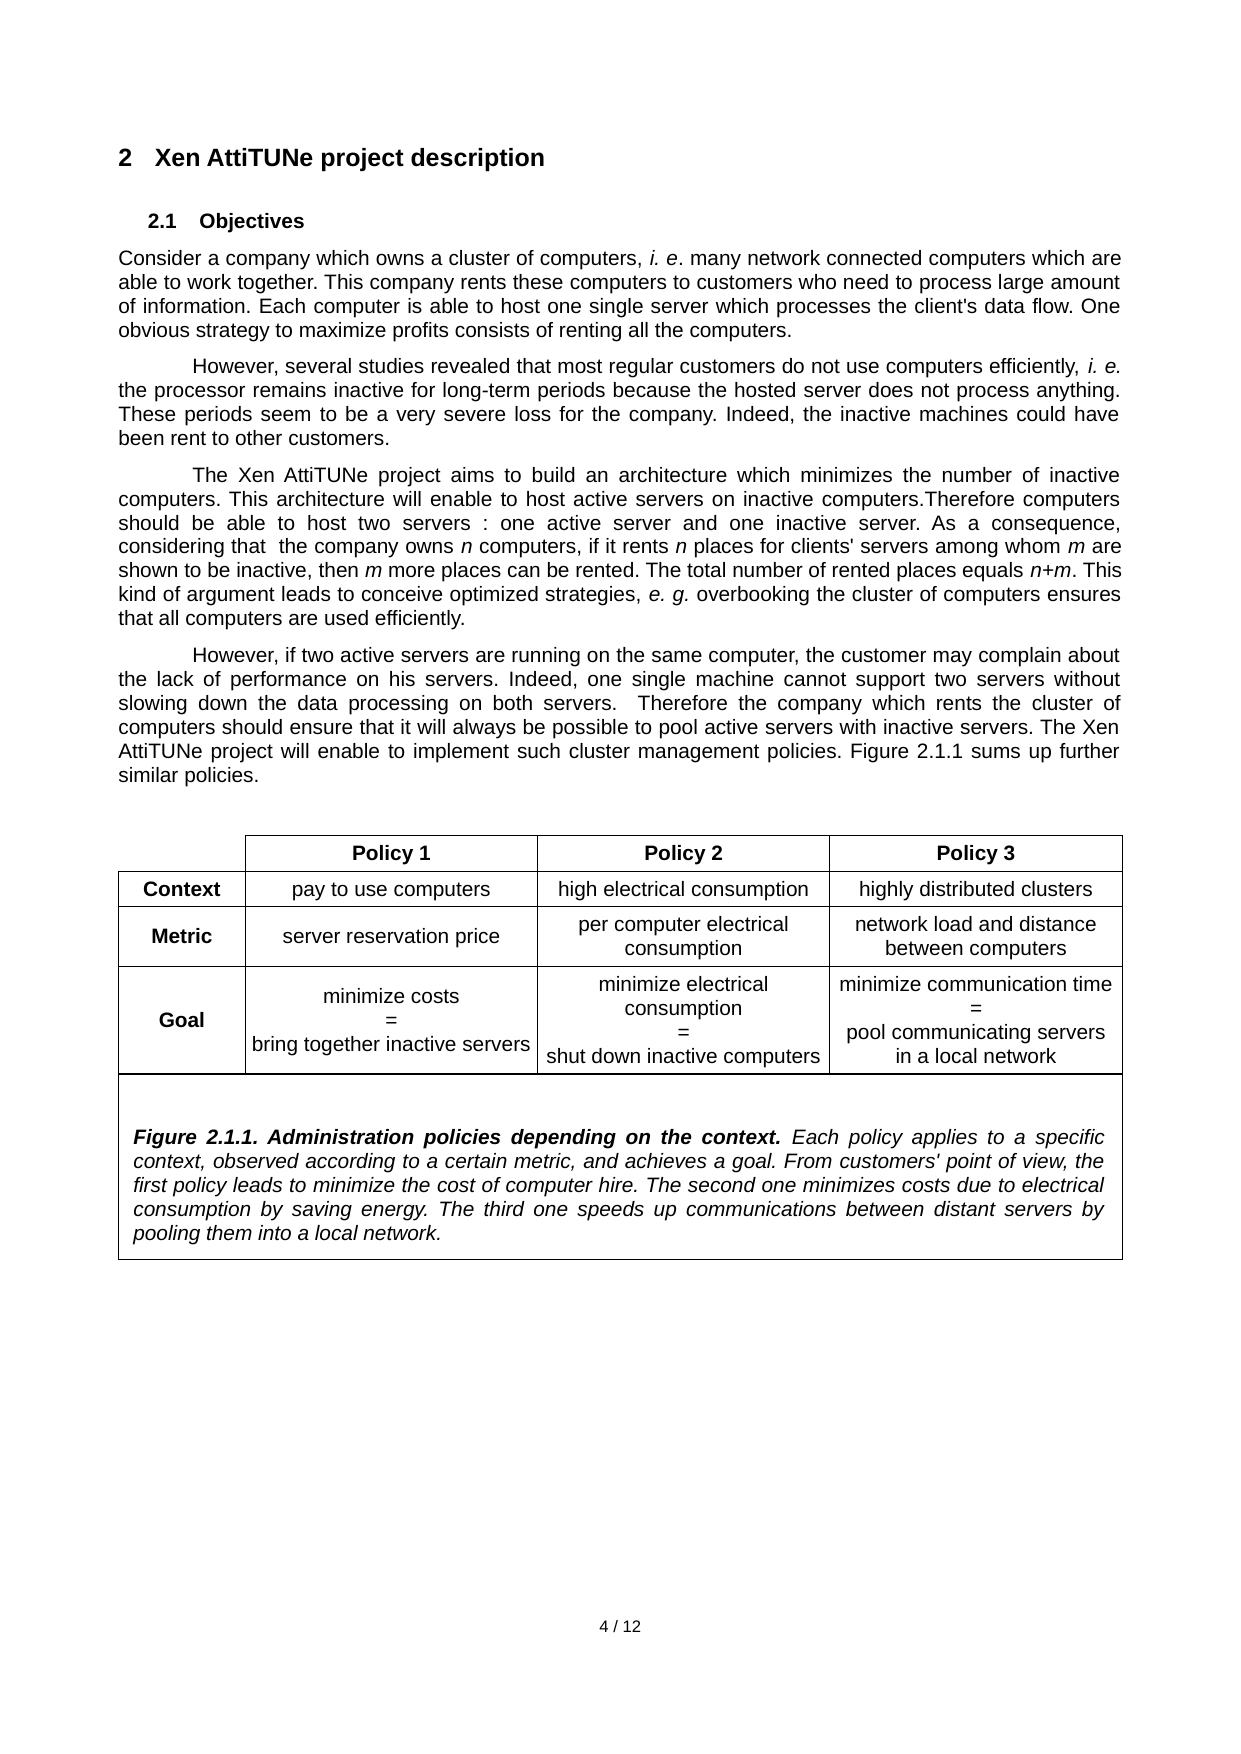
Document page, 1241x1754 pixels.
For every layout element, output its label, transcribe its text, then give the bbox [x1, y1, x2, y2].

table_header [118, 835, 245, 871]
table_cell minimize electrical consumption = shut down inactive computers [538, 967, 829, 1073]
subtitle Objectives [148, 209, 1122, 233]
text However, several studies revealed that most regular customers do not use computers efficiently, i. e. the processor remains inactive for long-term periods because the hosted server does not process anything. These periods seem to be a very severe loss for the company. Indeed, the inactive machines could have been rent to other customers. [118, 354, 1122, 450]
table_cell per computer electrical consumption [538, 907, 829, 966]
table_cell Goal [119, 967, 245, 1073]
table_cell Context [119, 872, 245, 906]
table_cell Metric [119, 907, 245, 966]
table_cell highly distributed clusters [830, 872, 1122, 906]
table_cell minimize communication time = pool communicating servers in a local network [830, 967, 1122, 1073]
table_cell network load and distance between computers [830, 907, 1122, 966]
table_cell server reservation price [246, 907, 537, 966]
text Figure 2.1.1. Administration policies depending on the context. Each policy applies to a specific context, observed according to a certain metric, and achieves a goal. From customers' point of view, the first policy leads to minimize the cost of computer hire. The second one minimizes costs due to electrical consumption by saving energy. The third one speeds up communications between distant servers by pooling them into a local network. [119, 1110, 1122, 1259]
text However, if two active servers are running on the same computer, the customer may complain about the lack of performance on his servers. Indeed, one single machine cannot support two servers without slowing down the data processing on both servers. Therefore the company which rents the cluster of computers should ensure that it will always be possible to pool active servers with inactive servers. The Xen AttiTUNe project will enable to implement such cluster management policies. Figure 2.1.1 sums up further similar policies. [118, 643, 1122, 786]
table_cell pay to use computers [246, 872, 537, 906]
subtitle Xen AttiTUNe project description [118, 143, 1122, 172]
table_cell minimize costs = bring together inactive servers [246, 967, 537, 1073]
text The Xen AttiTUNe project aims to build an architecture which minimizes the number of inactive computers. This architecture will enable to host active servers on inactive computers.Therefore computers should be able to host two servers : one active server and one inactive server. As a consequence, considering that the company owns n computers, if it rents n places for clients' servers among whom m are shown to be inactive, then m more places can be rented. The total number of rented places equals n+m. This kind of argument leads to conceive optimized strategies, e. g. overbooking the cluster of computers ensures that all computers are used efficiently. [118, 462, 1122, 630]
text Consider a company which owns a cluster of computers, i. e. many network connected computers which are able to work together. This company rents these computers to customers who need to process large amount of information. Each computer is able to host one single server which processes the client's data flow. One obvious strategy to maximize profits consists of renting all the computers. [118, 246, 1122, 342]
table_header Policy 3 [830, 836, 1122, 871]
table_header Policy 2 [538, 836, 829, 871]
table_header Policy 1 [246, 836, 537, 871]
table_cell high electrical consumption [538, 872, 829, 906]
